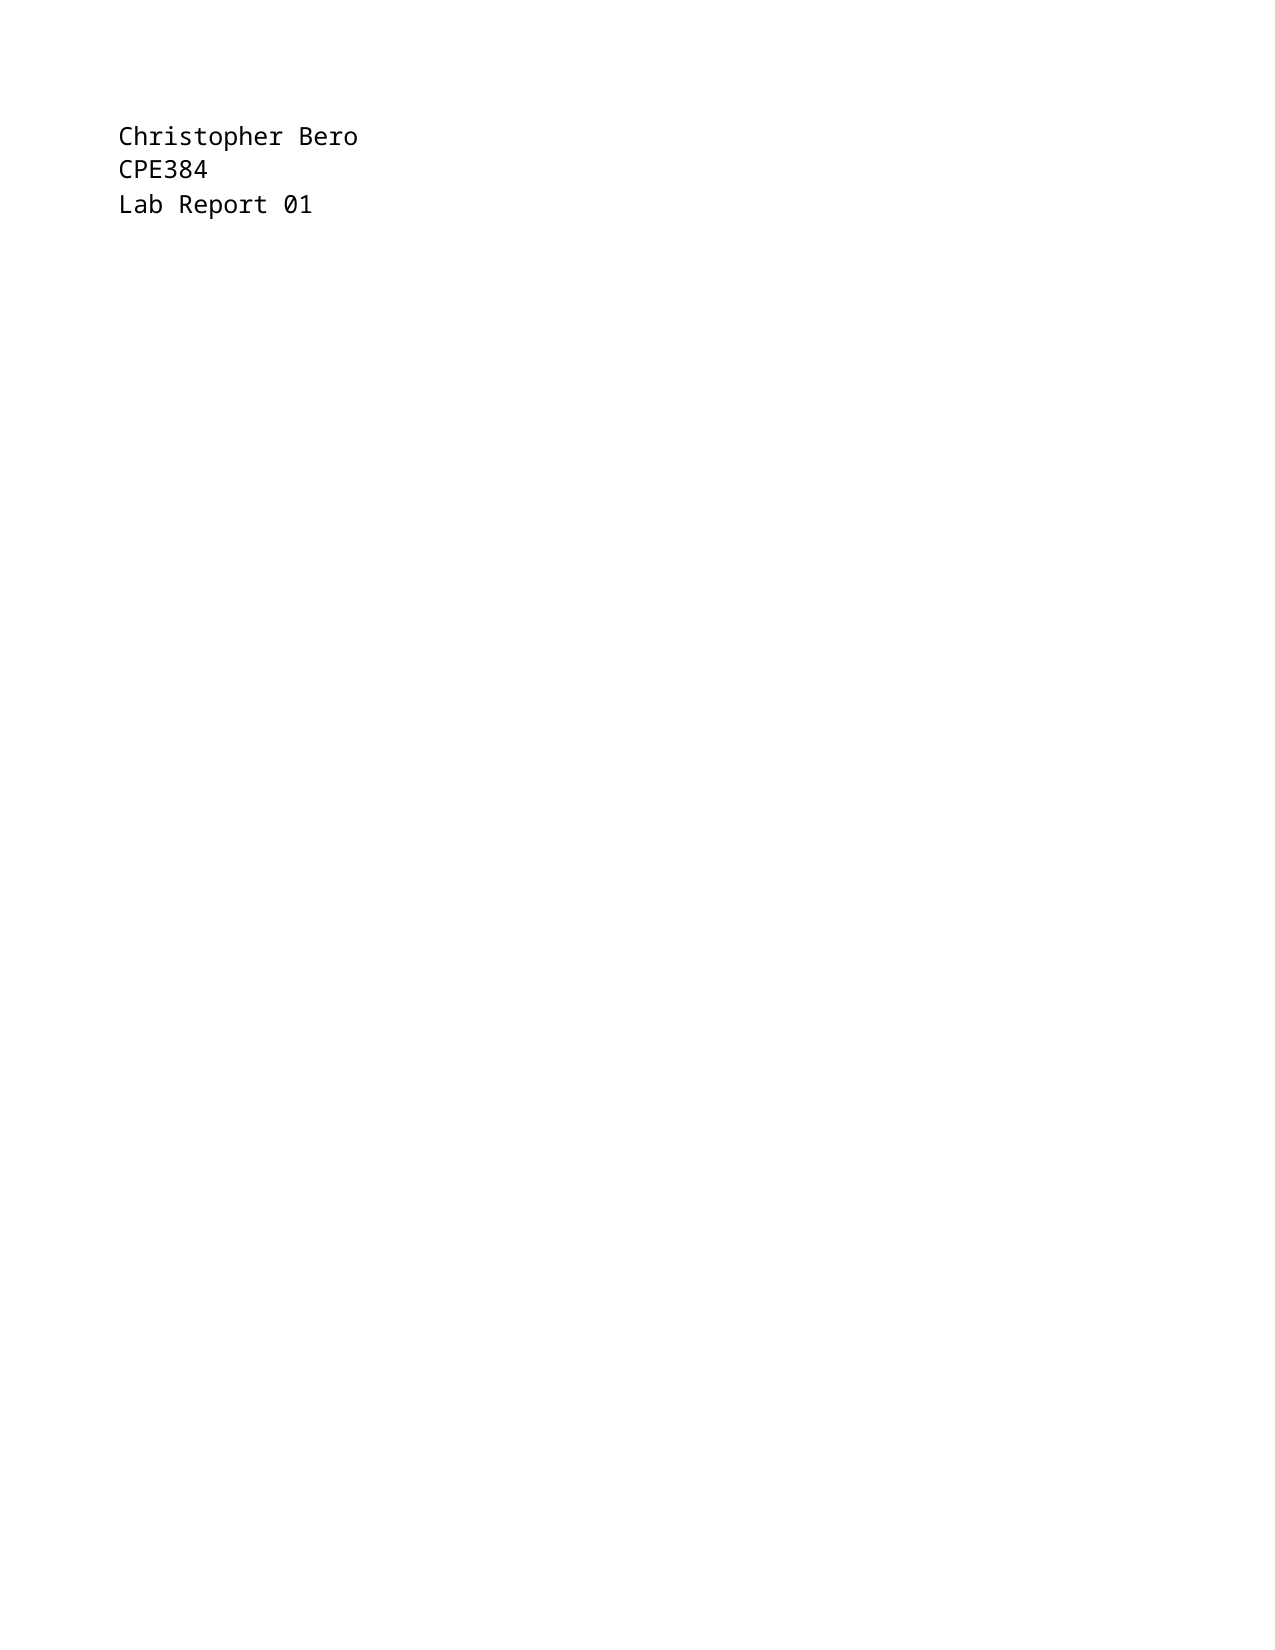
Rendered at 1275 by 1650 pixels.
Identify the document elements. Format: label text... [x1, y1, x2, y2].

text Lab Report 01 [118, 186, 1157, 220]
text CPE384 [118, 152, 1157, 186]
text Christopher Bero [118, 118, 1157, 152]
